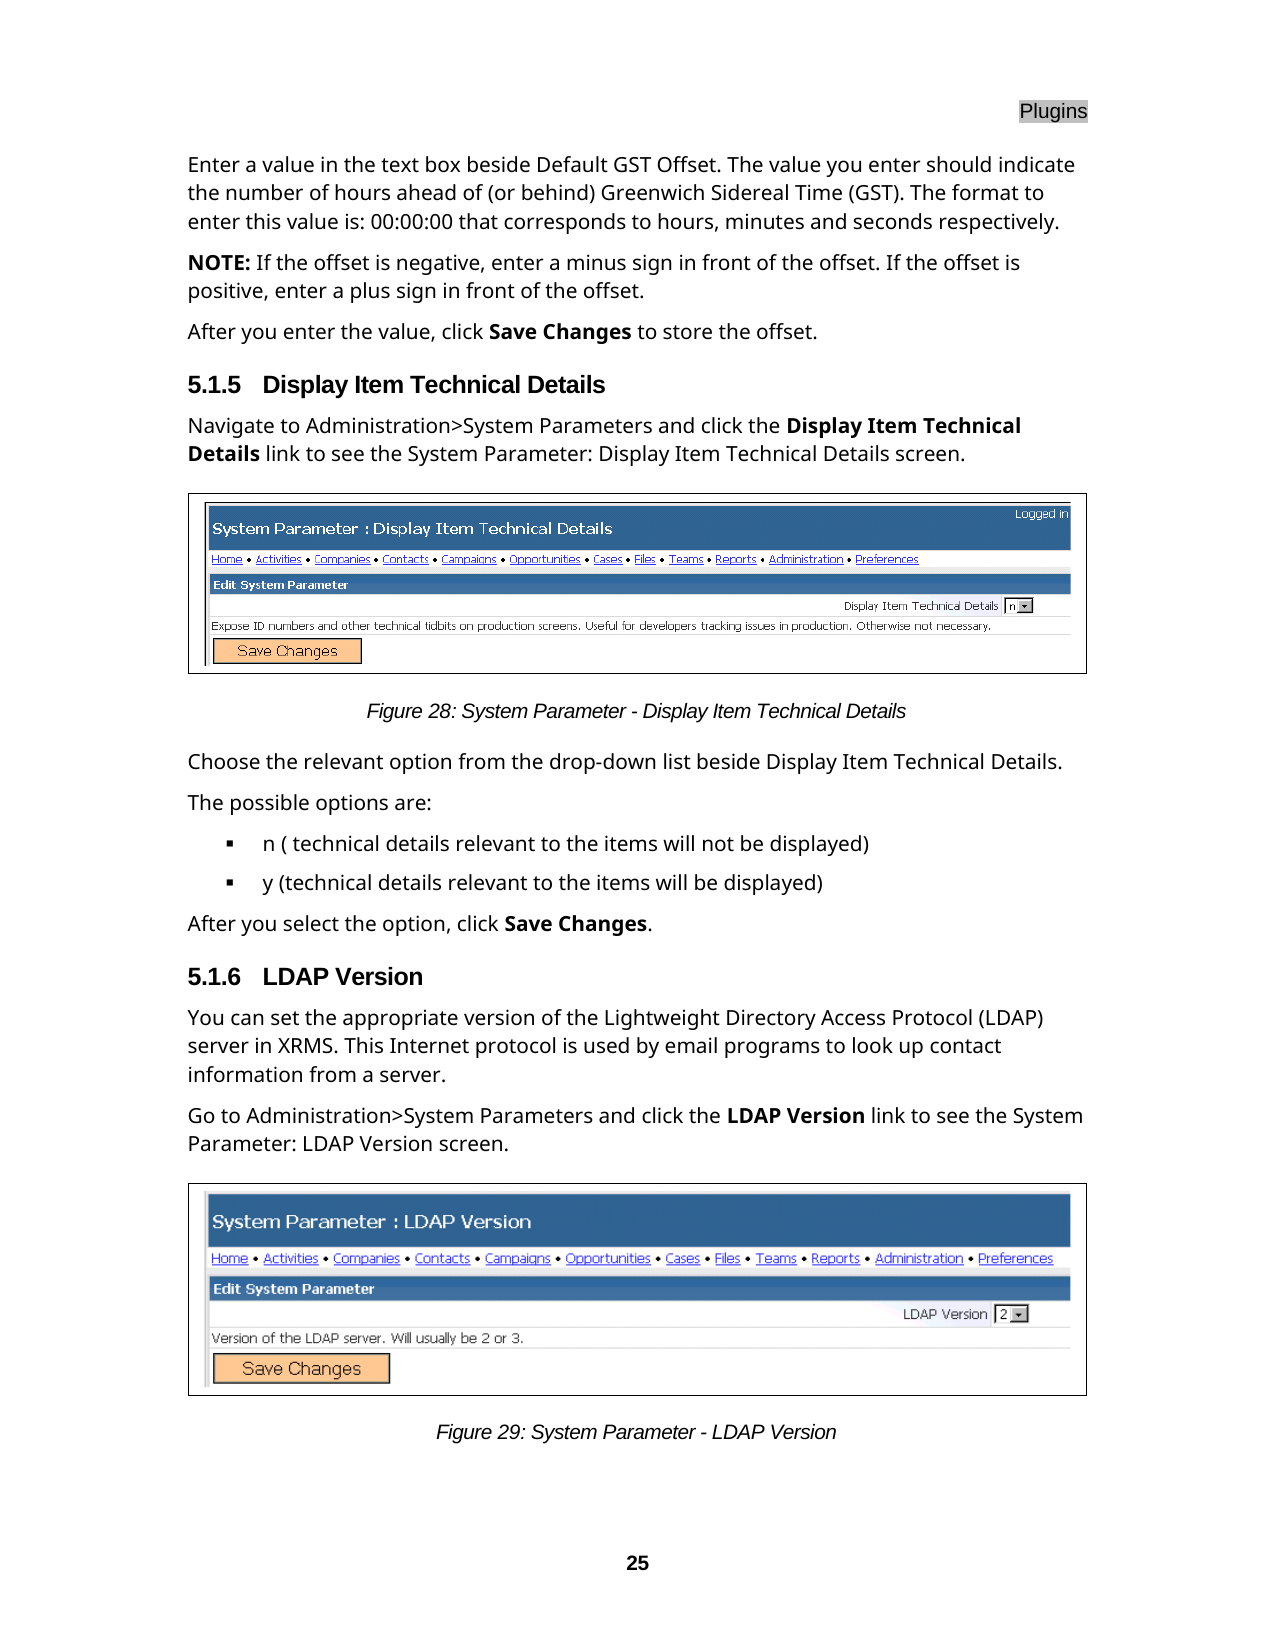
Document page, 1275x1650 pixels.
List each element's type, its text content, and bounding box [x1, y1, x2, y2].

text Choose the relevant option from the drop-down list beside Display Item Technical Details. [187, 747, 1087, 776]
text After you select the option, click Save Changes. [187, 909, 1087, 937]
text You can set the appropriate version of the Lightweight Directory Access Protocol (LDAP) server in XRMS. This Internet protocol is used by email programs to look up contact information from a server. [187, 1003, 1087, 1088]
text Enter a value in the text box beside Default GST Offset. The value you enter should indicate the number of hours ahead of (or behind) Greenwich Sidereal Time (GST). The format to enter this value is: 00:00:00 that corresponds to hours, minutes and seconds respectively. [187, 150, 1087, 235]
text Go to Administration>System Parameters and click the LDAP Version link to see the System Parameter: LDAP Version screen. [187, 1101, 1087, 1158]
text The possible options are: [187, 788, 1087, 817]
text Figure 28: System Parameter - Display Item Technical Details [187, 699, 1087, 722]
picture [204, 502, 1071, 666]
list y (technical details relevant to the items will be displayed) [225, 868, 1087, 897]
text Navigate to Administration>System Parameters and click the Display Item Technical Details link to see the System Parameter: Display Item Technical Details screen. [187, 411, 1087, 468]
text After you enter the value, click Save Changes to store the offset. [187, 317, 1087, 346]
subtitle Display Item Technical Details [187, 371, 1087, 398]
text NOTE: If the offset is negative, enter a minus sign in front of the offset. If the offset is positive, enter a plus sign in front of the offset. [187, 248, 1087, 305]
subtitle LDAP Version [187, 962, 1087, 990]
list n ( technical details relevant to the items will not be displayed) [225, 829, 1087, 858]
text Figure 29: System Parameter - LDAP Version [187, 1421, 1087, 1444]
picture [204, 1191, 1071, 1387]
